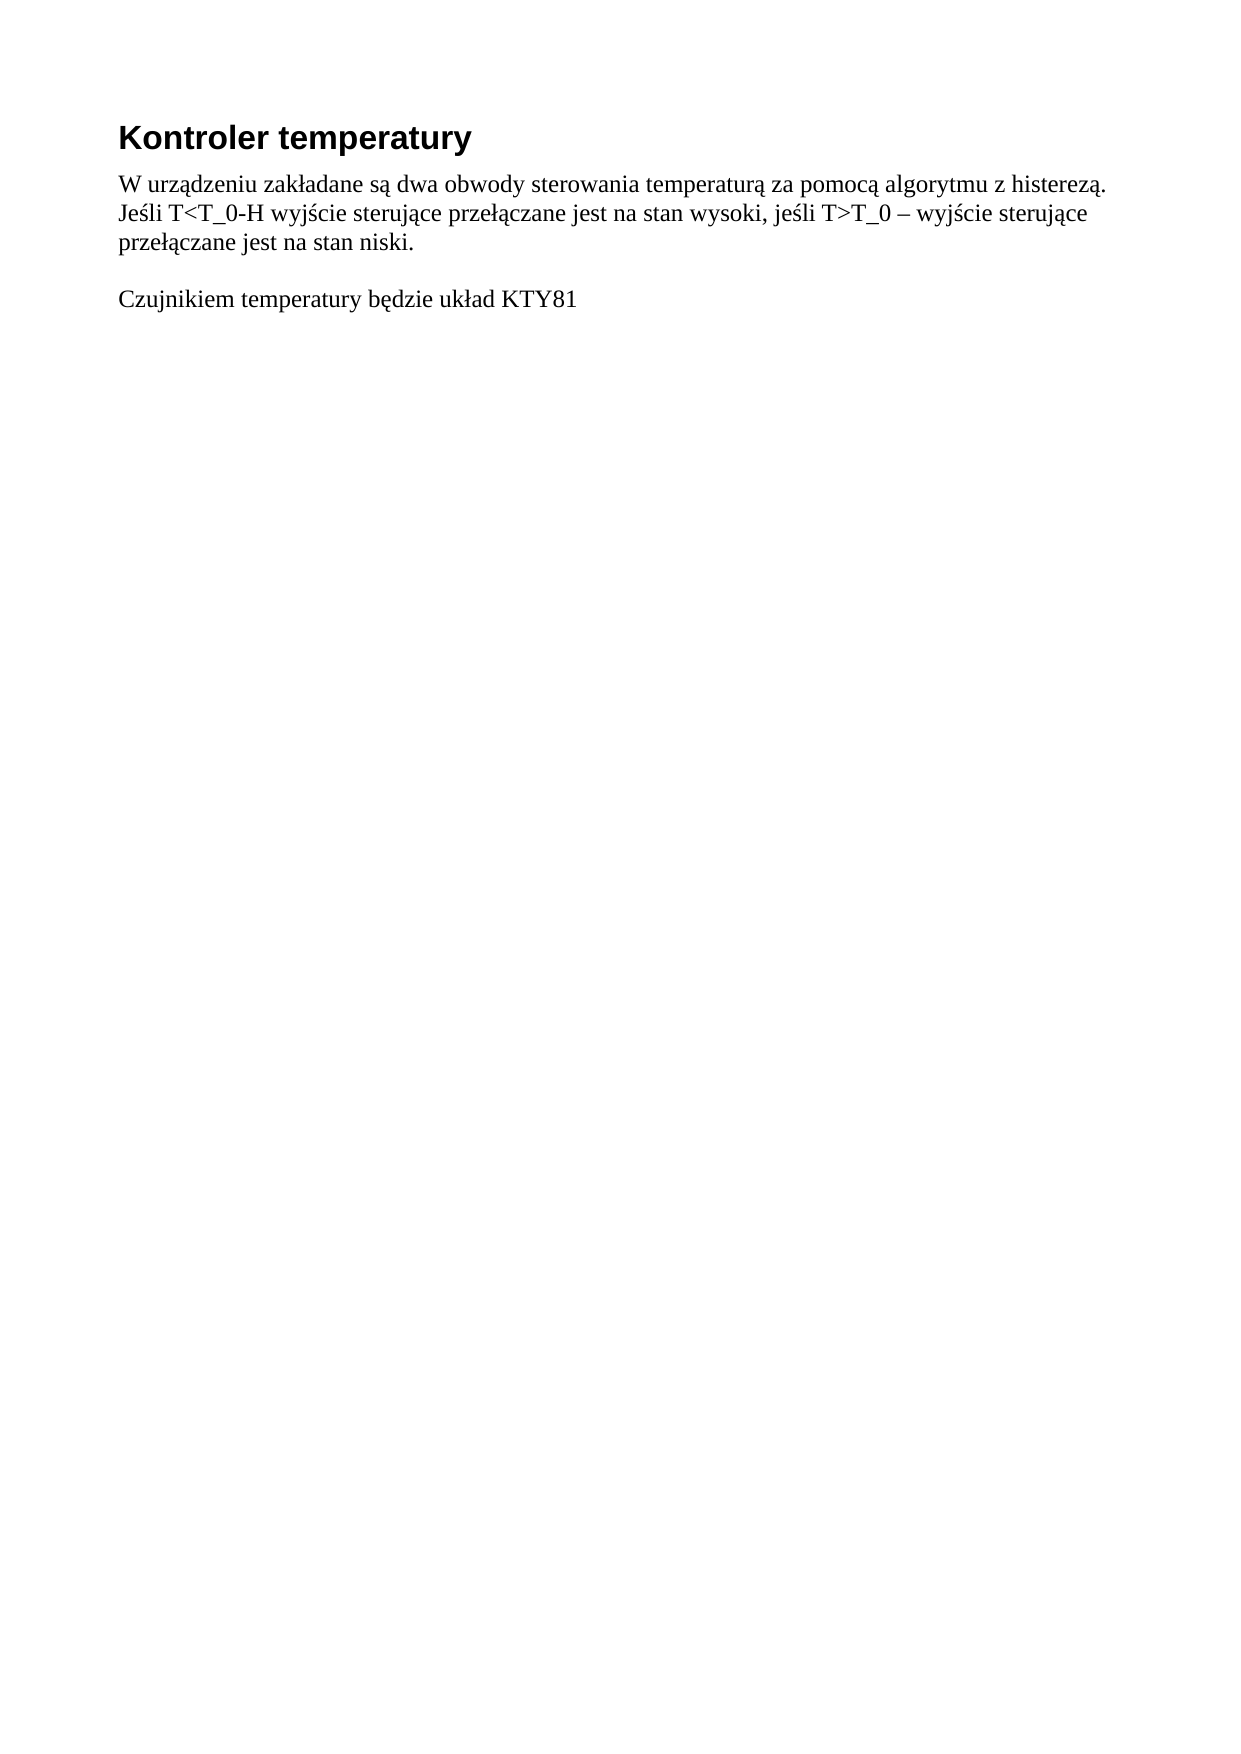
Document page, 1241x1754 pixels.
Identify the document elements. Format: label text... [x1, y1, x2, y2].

text Czujnikiem temperatury będzie układ KTY81 [118, 284, 1122, 313]
subtitle Kontroler temperatury [118, 118, 1122, 157]
text W urządzeniu zakładane są dwa obwody sterowania temperaturą za pomocą algorytmu z histerezą. Jeśli T<T_0-H wyjście sterujące przełączane jest na stan wysoki, jeśli T>T_0 – wyjście sterujące przełączane jest na stan niski. [118, 169, 1122, 256]
